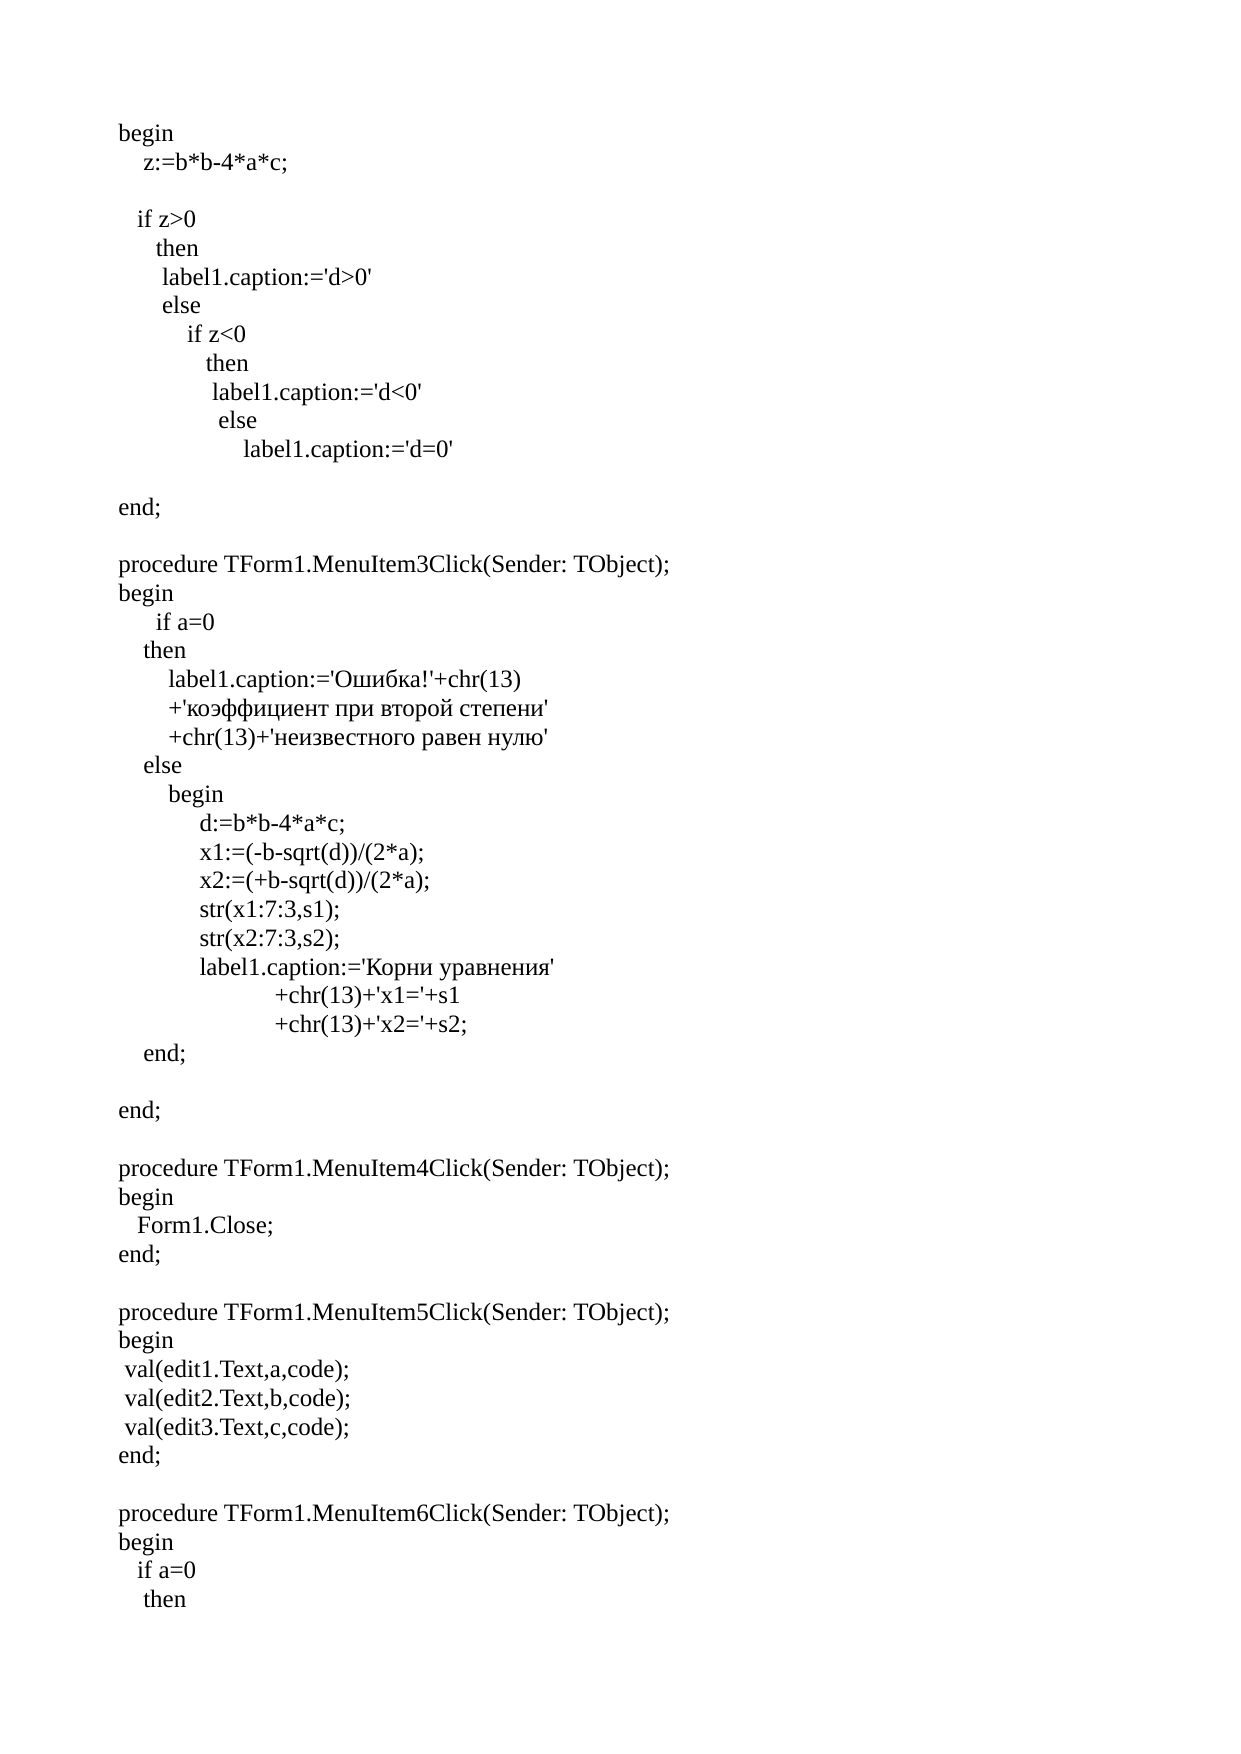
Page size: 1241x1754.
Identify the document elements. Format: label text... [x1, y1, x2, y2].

text procedure TForm1.MenuItem6Click(Sender: TObject); [118, 1498, 1122, 1527]
text end; [118, 1038, 1122, 1067]
text begin [118, 578, 1122, 607]
text then [118, 636, 1122, 664]
text if a=0 [118, 607, 1122, 636]
text d:=b*b-4*a*c; [118, 808, 1122, 837]
text Form1.Close; [118, 1211, 1122, 1239]
text begin [118, 1527, 1122, 1556]
text str(x1:7:3,s1); [118, 894, 1122, 923]
text +chr(13)+'неизвестного равен нулю' [118, 722, 1122, 751]
text str(x2:7:3,s2); [118, 923, 1122, 952]
text then [118, 348, 1122, 377]
text label1.caption:='Ошибка!'+chr(13) [118, 664, 1122, 693]
text label1.caption:='Корни уравнения' [118, 952, 1122, 981]
text val(edit1.Text,a,code); [118, 1354, 1122, 1383]
text begin [118, 118, 1122, 147]
text +chr(13)+'x2='+s2; [118, 1009, 1122, 1038]
text procedure TForm1.MenuItem5Click(Sender: TObject); [118, 1297, 1122, 1326]
text end; [118, 1239, 1122, 1268]
text label1.caption:='d=0' [118, 434, 1122, 463]
text x1:=(-b-sqrt(d))/(2*a); [118, 837, 1122, 866]
text if z>0 [118, 204, 1122, 233]
text procedure TForm1.MenuItem3Click(Sender: TObject); [118, 549, 1122, 578]
text end; [118, 1441, 1122, 1469]
text label1.caption:='d>0' [118, 262, 1122, 291]
text else [118, 751, 1122, 779]
text end; [118, 1096, 1122, 1124]
text z:=b*b-4*a*c; [118, 147, 1122, 176]
text end; [118, 492, 1122, 521]
text then [118, 1584, 1122, 1613]
text else [118, 291, 1122, 319]
text procedure TForm1.MenuItem4Click(Sender: TObject); [118, 1153, 1122, 1182]
text if a=0 [118, 1556, 1122, 1584]
text begin [118, 779, 1122, 808]
text begin [118, 1182, 1122, 1211]
text label1.caption:='d<0' [118, 377, 1122, 406]
text val(edit2.Text,b,code); [118, 1383, 1122, 1412]
text if z<0 [118, 319, 1122, 348]
text val(edit3.Text,c,code); [118, 1412, 1122, 1441]
text begin [118, 1326, 1122, 1354]
text +'коэффициент при второй степени' [118, 693, 1122, 722]
text +chr(13)+'x1='+s1 [118, 981, 1122, 1009]
text x2:=(+b-sqrt(d))/(2*a); [118, 866, 1122, 894]
text else [118, 406, 1122, 434]
text then [118, 233, 1122, 262]
